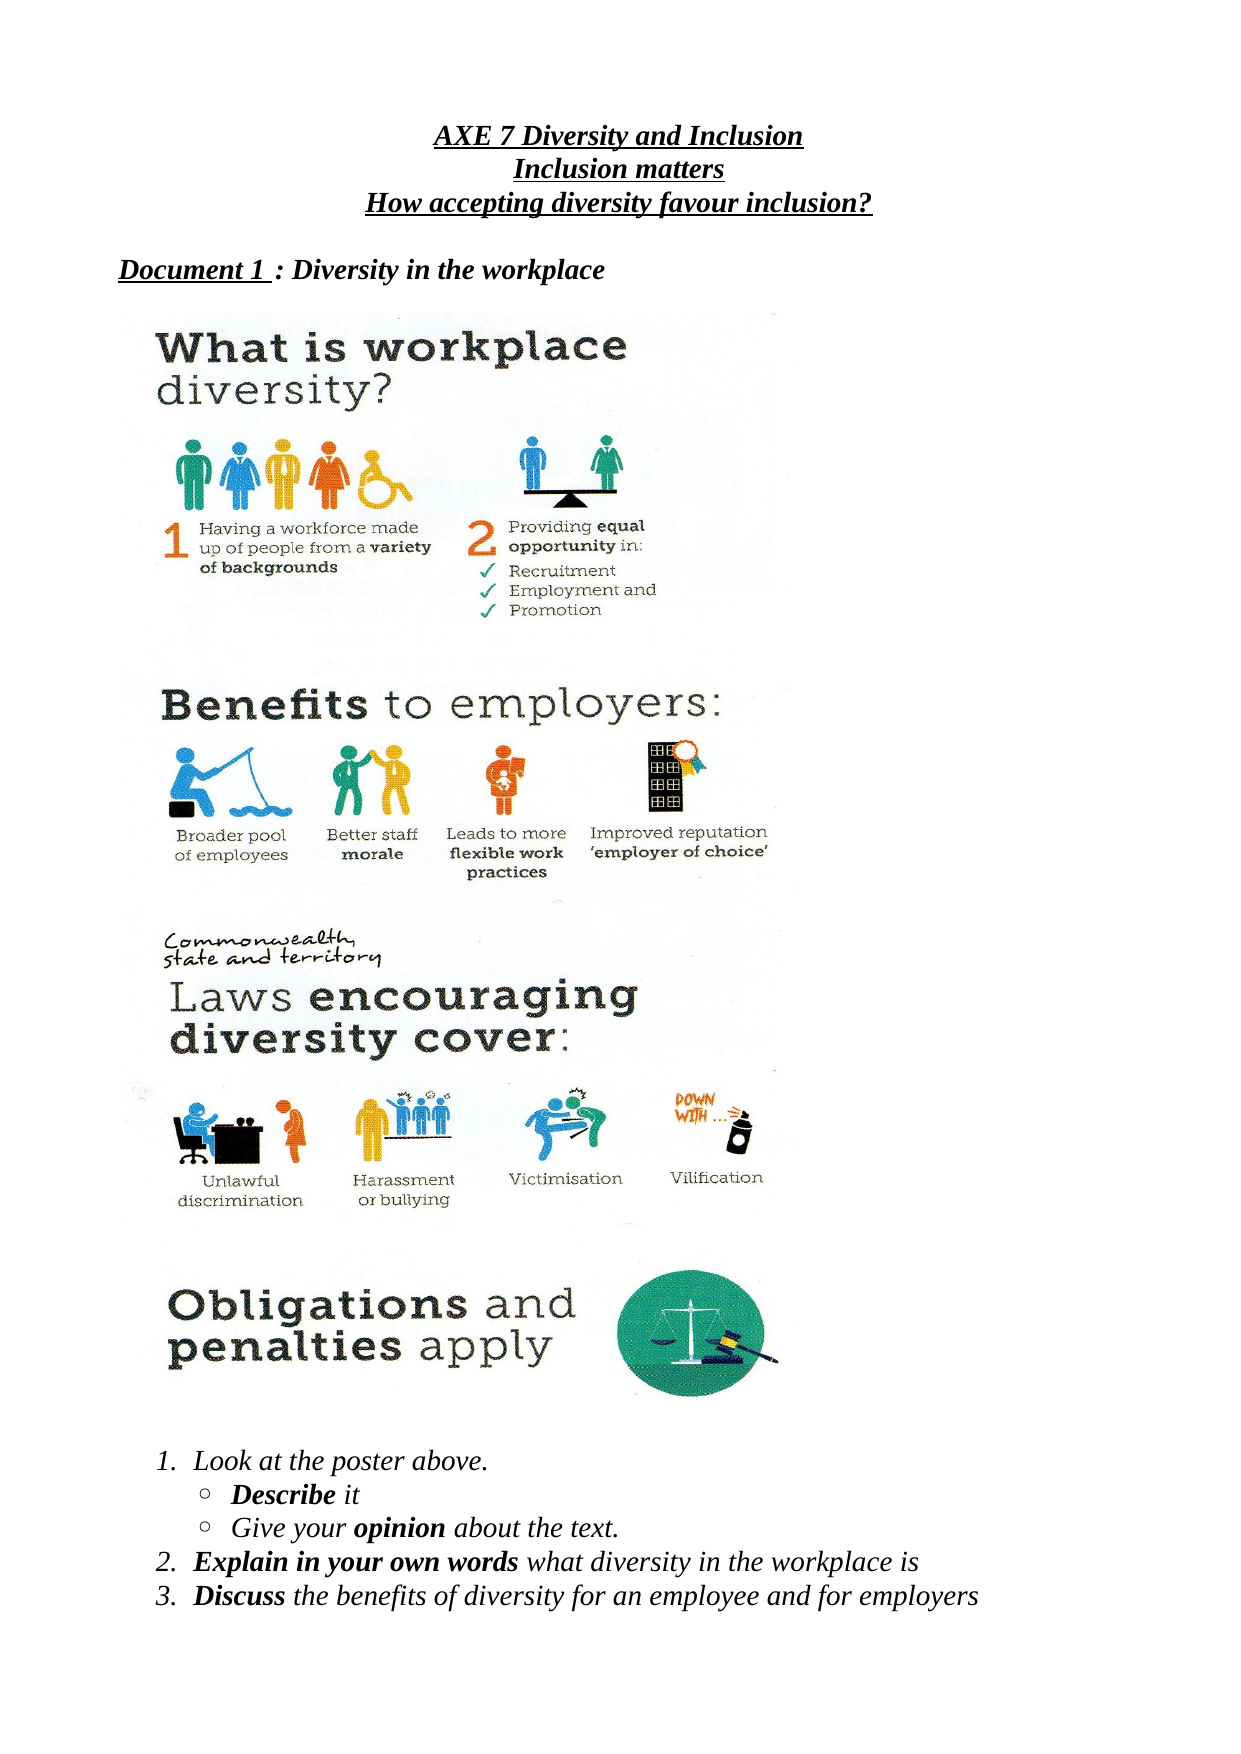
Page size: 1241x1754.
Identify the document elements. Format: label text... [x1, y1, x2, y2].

list Explain in your own words what diversity in the workplace is [156, 1544, 1122, 1578]
text AXE 7 Diversity and Inclusion [118, 118, 1122, 152]
list Describe it [193, 1477, 1122, 1510]
list Give your opinion about the text. [193, 1510, 1122, 1544]
text How accepting diversity favour inclusion? [118, 185, 1122, 219]
list Discuss the benefits of diversity for an employee and for employers [156, 1578, 1122, 1611]
list Look at the poster above. [156, 1443, 1122, 1477]
text Inclusion matters [118, 152, 1122, 185]
text Document 1 : Diversity in the workplace [118, 252, 1122, 286]
